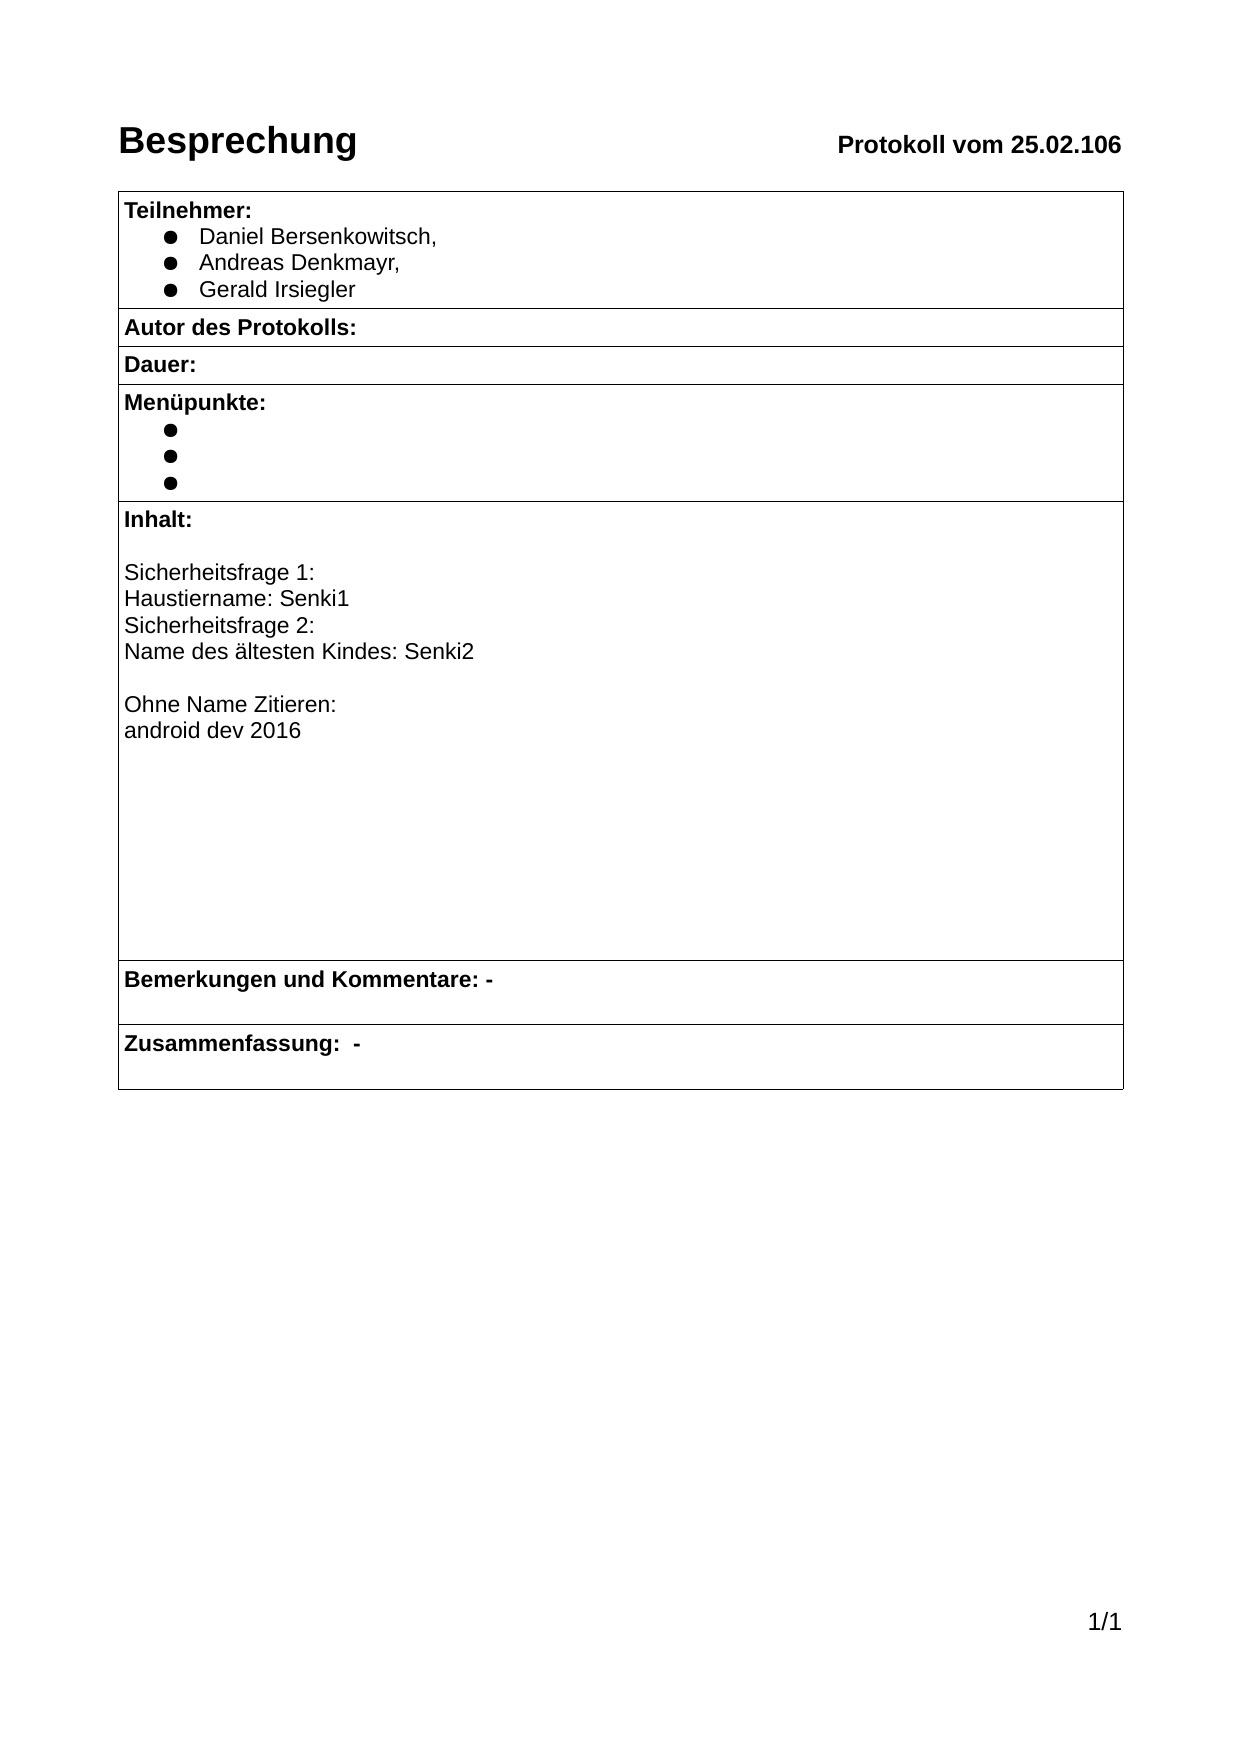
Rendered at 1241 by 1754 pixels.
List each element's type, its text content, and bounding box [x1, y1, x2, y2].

table_cell Autor des Protokolls: [119, 309, 1123, 346]
table_cell Menüpunkte: [119, 385, 1123, 501]
table_cell Zusammenfassung: - [119, 1025, 1123, 1089]
table_cell Inhalt: Sicherheitsfrage 1: Haustiername: Senki1 Sicherheitsfrage 2: Name des ältesten Kindes: Senki2 Ohne Name Zitieren: android dev 2016 [119, 502, 1123, 960]
table_cell Bemerkungen und Kommentare: - [119, 961, 1123, 1024]
table_header Teilnehmer: Daniel Bersenkowitsch, Andreas Denkmayr, Gerald Irsiegler [119, 192, 1123, 308]
table_cell Dauer: [119, 347, 1123, 383]
